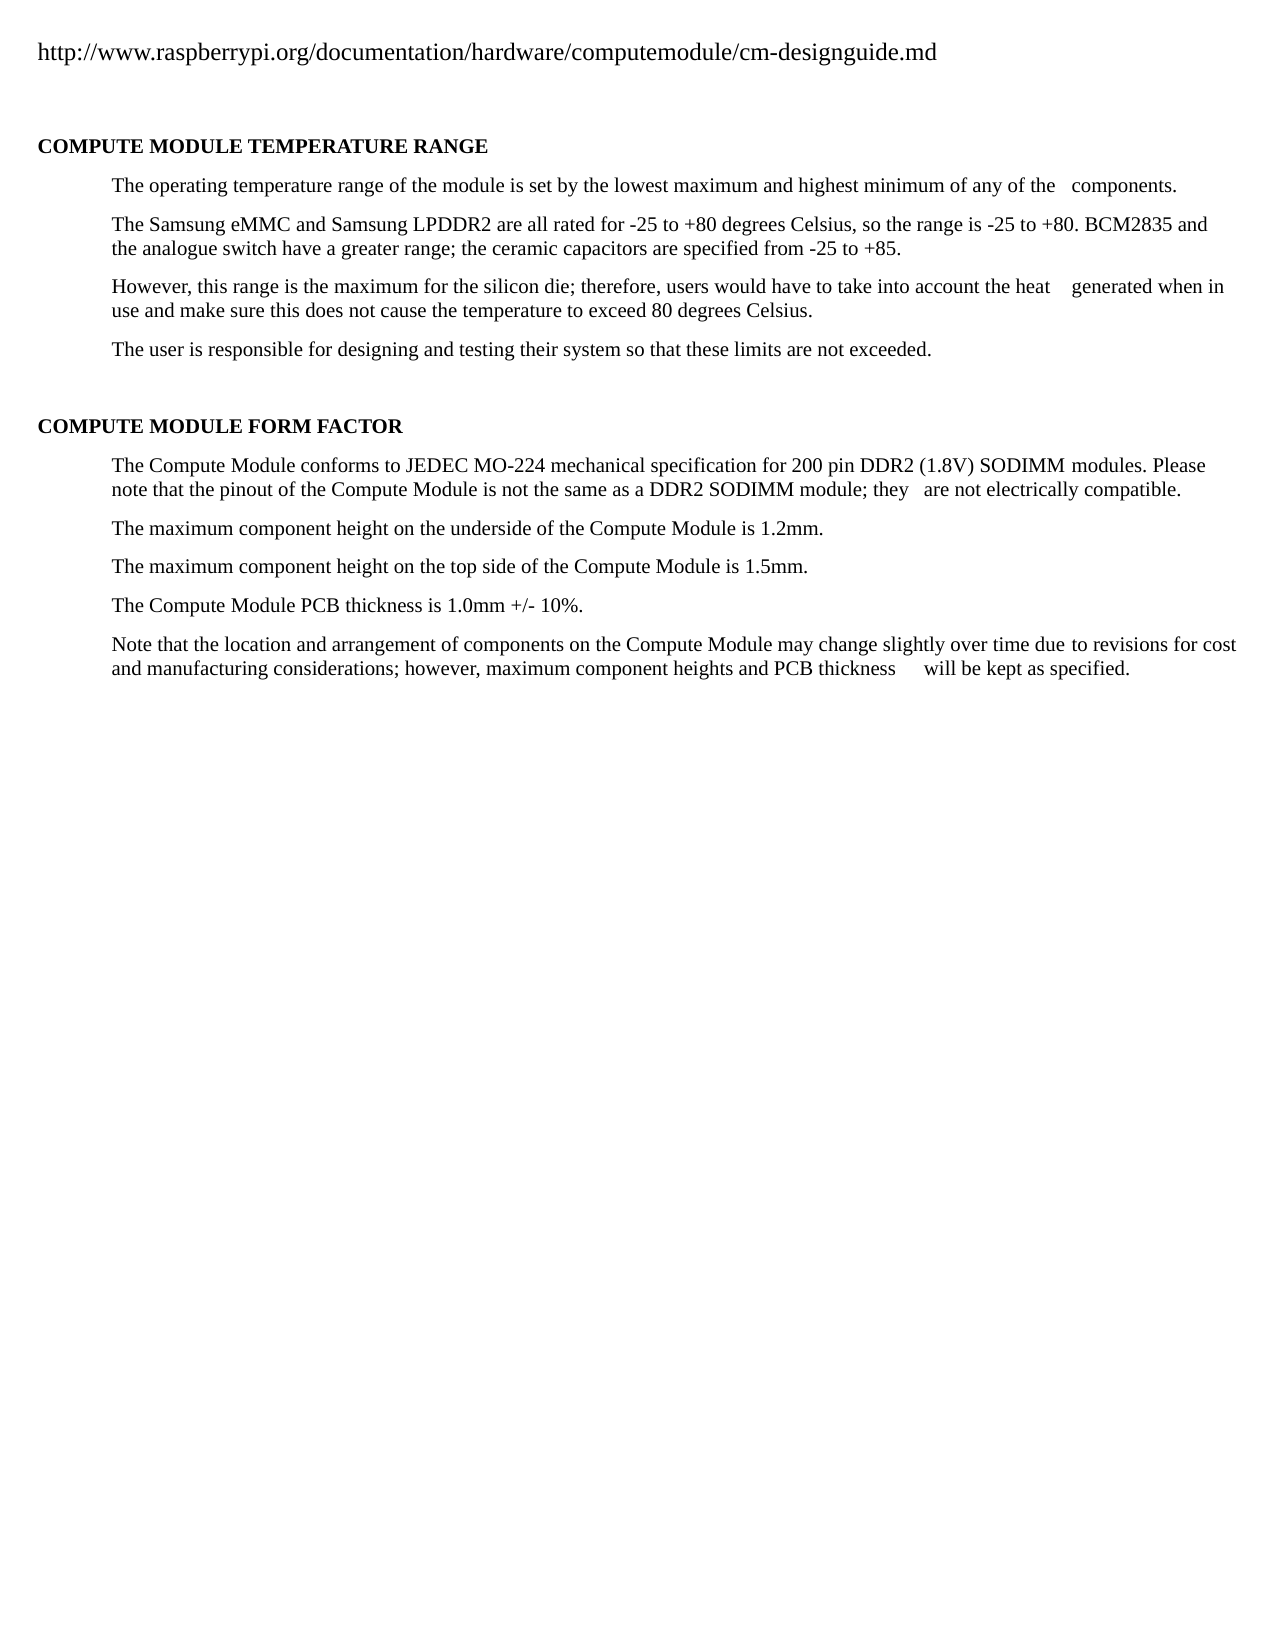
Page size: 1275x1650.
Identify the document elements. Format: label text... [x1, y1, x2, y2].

text Note that the location and arrangement of components on the Compute Module may change slightly over time due to revisions for cost and manufacturing considerations; however, maximum component heights and PCB thickness will be kept as specified. [37, 632, 1237, 680]
text The Compute Module conforms to JEDEC MO-224 mechanical specification for 200 pin DDR2 (1.8V) SODIMM modules. Please note that the pinout of the Compute Module is not the same as a DDR2 SODIMM module; they are not electrically compatible. [37, 453, 1237, 501]
text COMPUTE MODULE TEMPERATURE RANGE [37, 134, 1237, 158]
text COMPUTE MODULE FORM FACTOR [37, 414, 1237, 438]
text The Samsung eMMC and Samsung LPDDR2 are all rated for -25 to +80 degrees Celsius, so the range is -25 to +80. BCM2835 and the analogue switch have a greater range; the ceramic capacitors are specified from -25 to +85. [37, 212, 1237, 260]
text The user is responsible for designing and testing their system so that these limits are not exceeded. [37, 337, 1237, 361]
text However, this range is the maximum for the silicon die; therefore, users would have to take into account the heat generated when in use and make sure this does not cause the temperature to exceed 80 degrees Celsius. [37, 274, 1237, 322]
text The maximum component height on the underside of the Compute Module is 1.2mm. [37, 516, 1237, 540]
text The maximum component height on the top side of the Compute Module is 1.5mm. [37, 554, 1237, 578]
text The operating temperature range of the module is set by the lowest maximum and highest minimum of any of the components. [37, 173, 1237, 197]
text The Compute Module PCB thickness is 1.0mm +/- 10%. [37, 593, 1237, 617]
